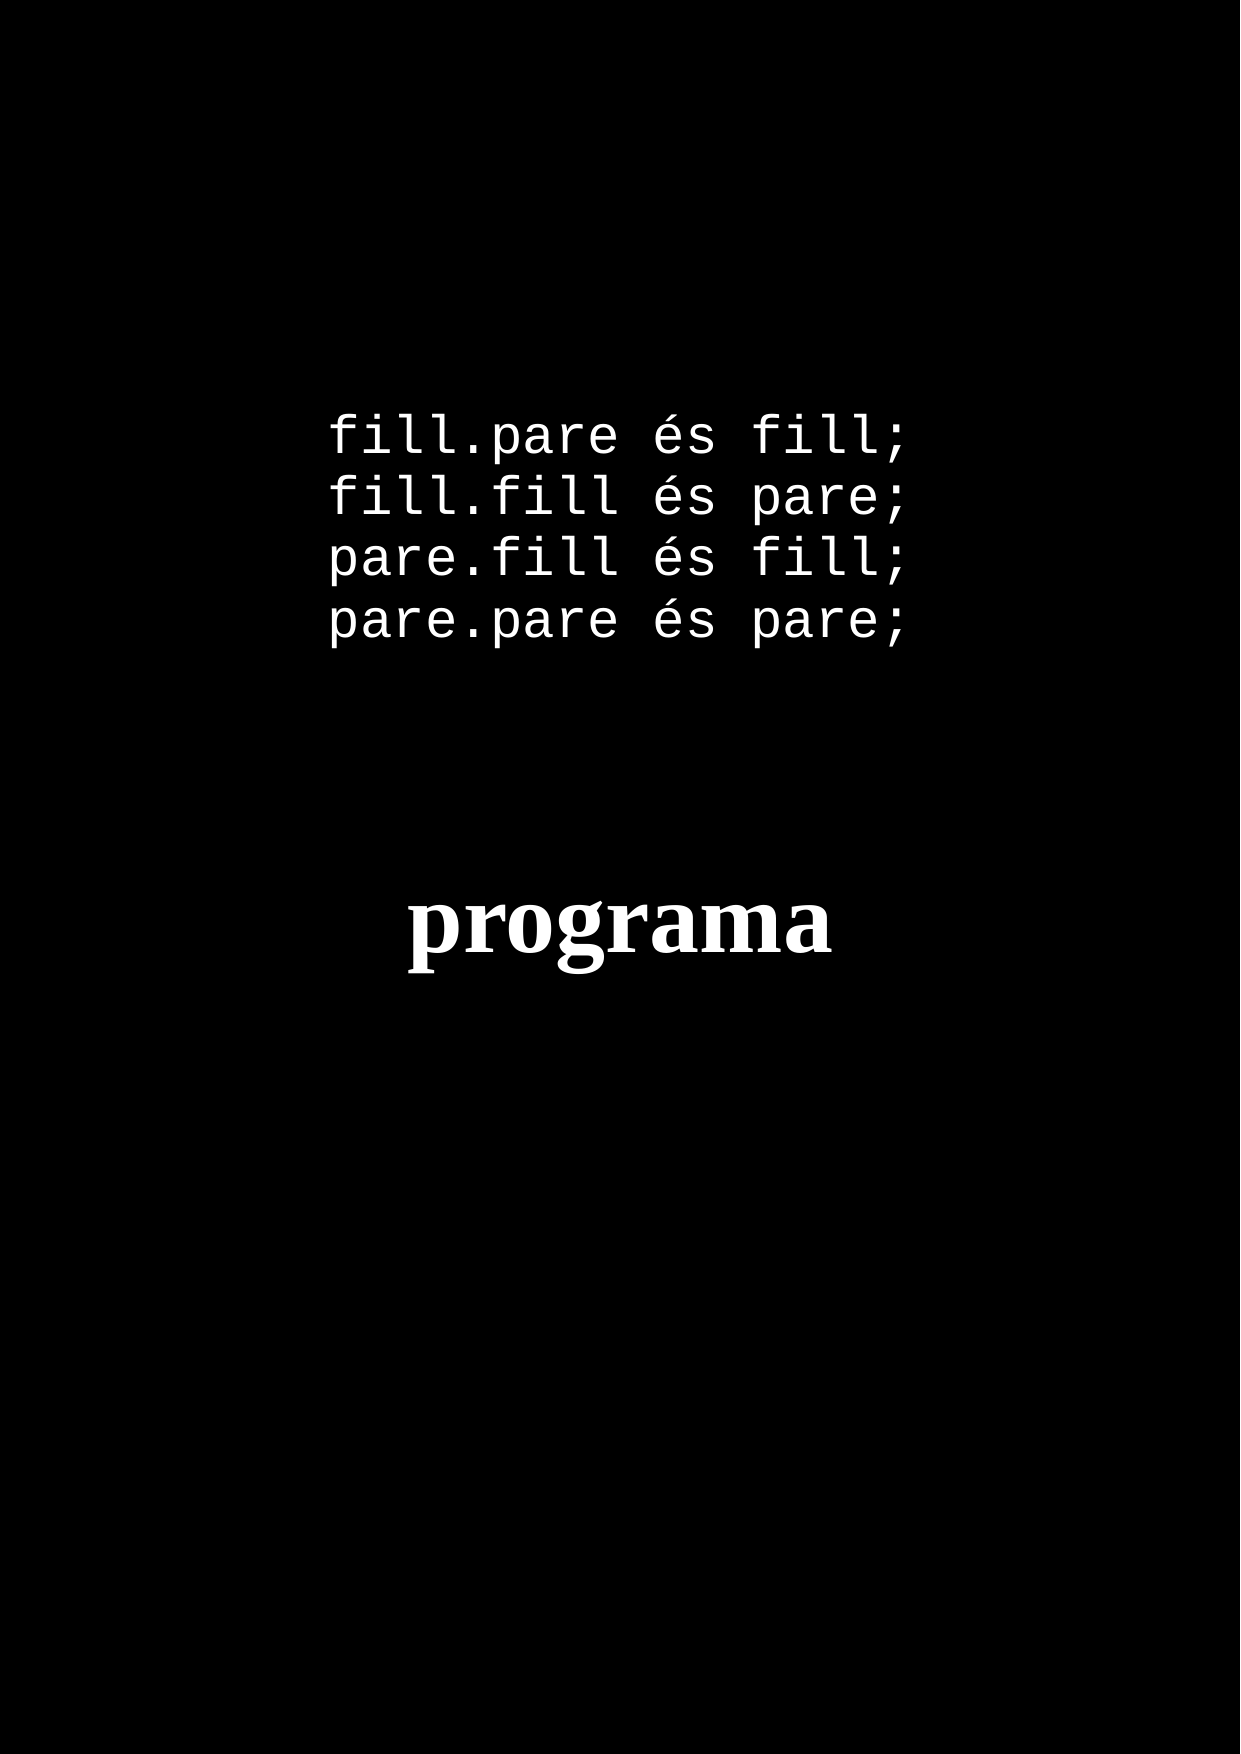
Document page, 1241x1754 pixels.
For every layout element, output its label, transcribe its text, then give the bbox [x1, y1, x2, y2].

text programa [59, 859, 1181, 974]
text fill.pare és fill; [59, 408, 1181, 469]
text pare.fill és fill; pare.pare és pare; [59, 531, 1181, 653]
text fill.fill és pare; [59, 469, 1181, 531]
